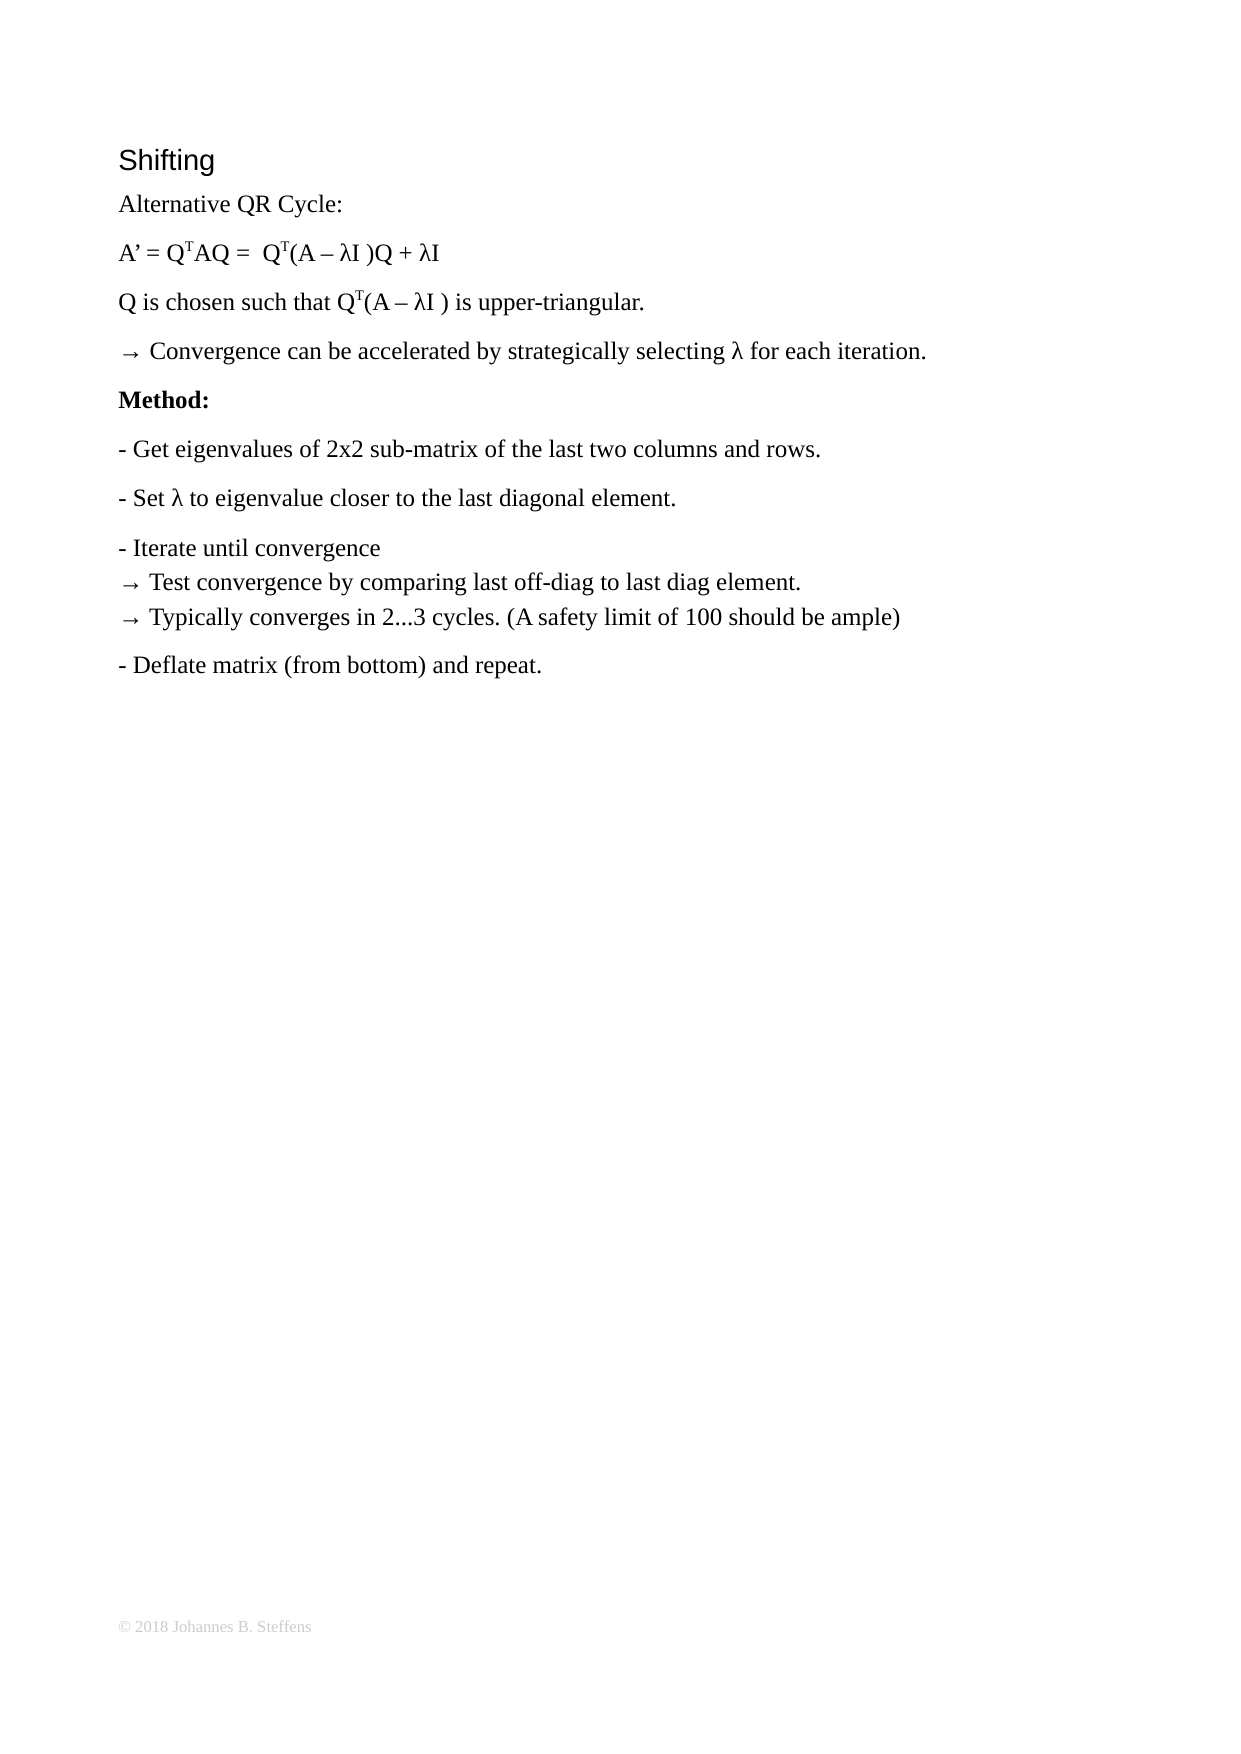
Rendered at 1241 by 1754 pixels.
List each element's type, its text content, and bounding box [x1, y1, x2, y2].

text - Set λ to eigenvalue closer to the last diagonal element. [118, 483, 1122, 512]
text A’ = QTAQ = QT(A – λI )Q + λI [118, 238, 1122, 267]
text → Convergence can be accelerated by strategically selecting λ for each iteration. [118, 336, 1122, 365]
text - Deflate matrix (from bottom) and repeat. [118, 651, 1122, 679]
text Alternative QR Cycle: [118, 189, 1122, 218]
text - Get eigenvalues of 2x2 sub-matrix of the last two columns and rows. [118, 434, 1122, 463]
subtitle Shifting [118, 143, 1122, 177]
text Method: [118, 385, 1122, 414]
text - Iterate until convergence → Test convergence by comparing last off-diag to last diag element. → Typically converges in 2...3 cycles. (A safety limit of 100 should be ample) [118, 533, 1122, 630]
text Q is chosen such that QT(A – λI ) is upper-triangular. [118, 287, 1122, 316]
